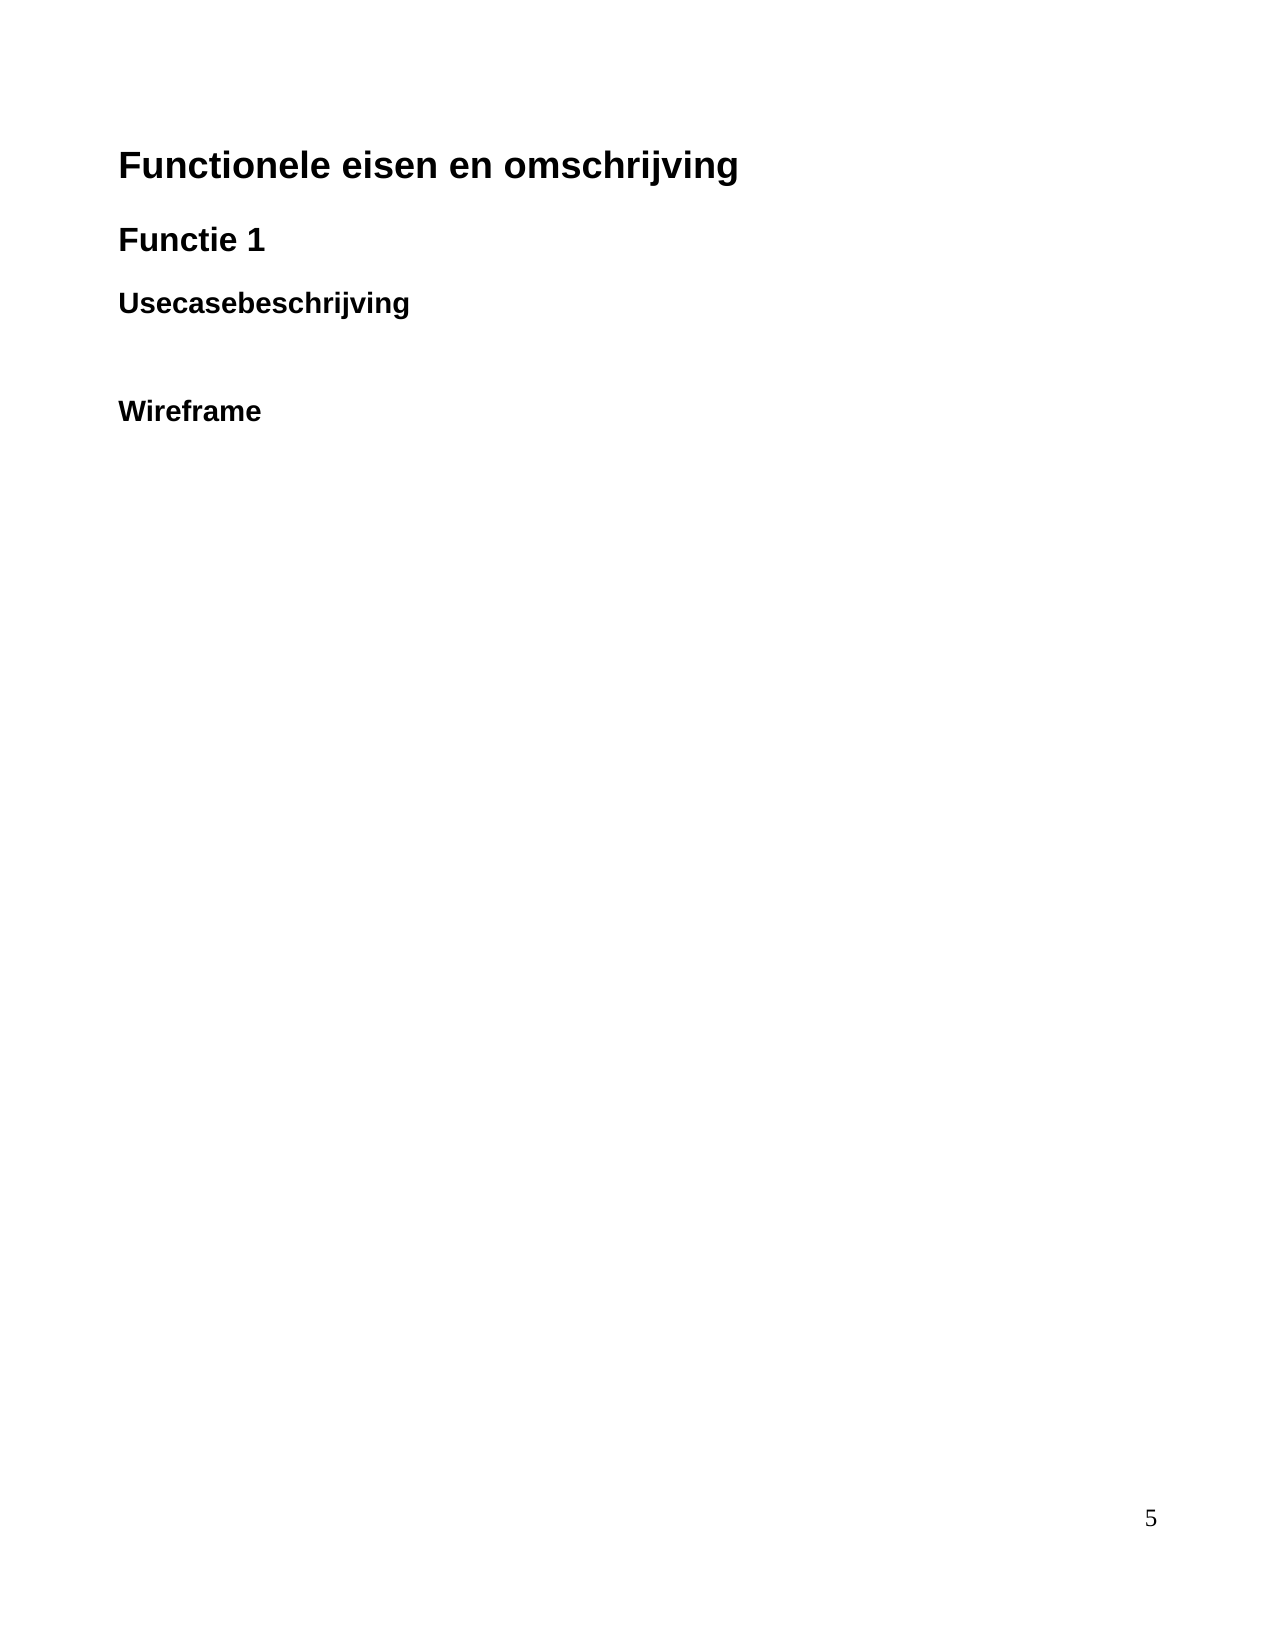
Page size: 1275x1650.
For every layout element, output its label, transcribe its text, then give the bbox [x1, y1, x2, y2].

subtitle Functionele eisen en omschrijving [118, 143, 1157, 187]
subtitle Functie 1 [118, 220, 1157, 259]
subtitle Wireframe [118, 394, 1157, 428]
subtitle Usecasebeschrijving [118, 286, 1157, 319]
